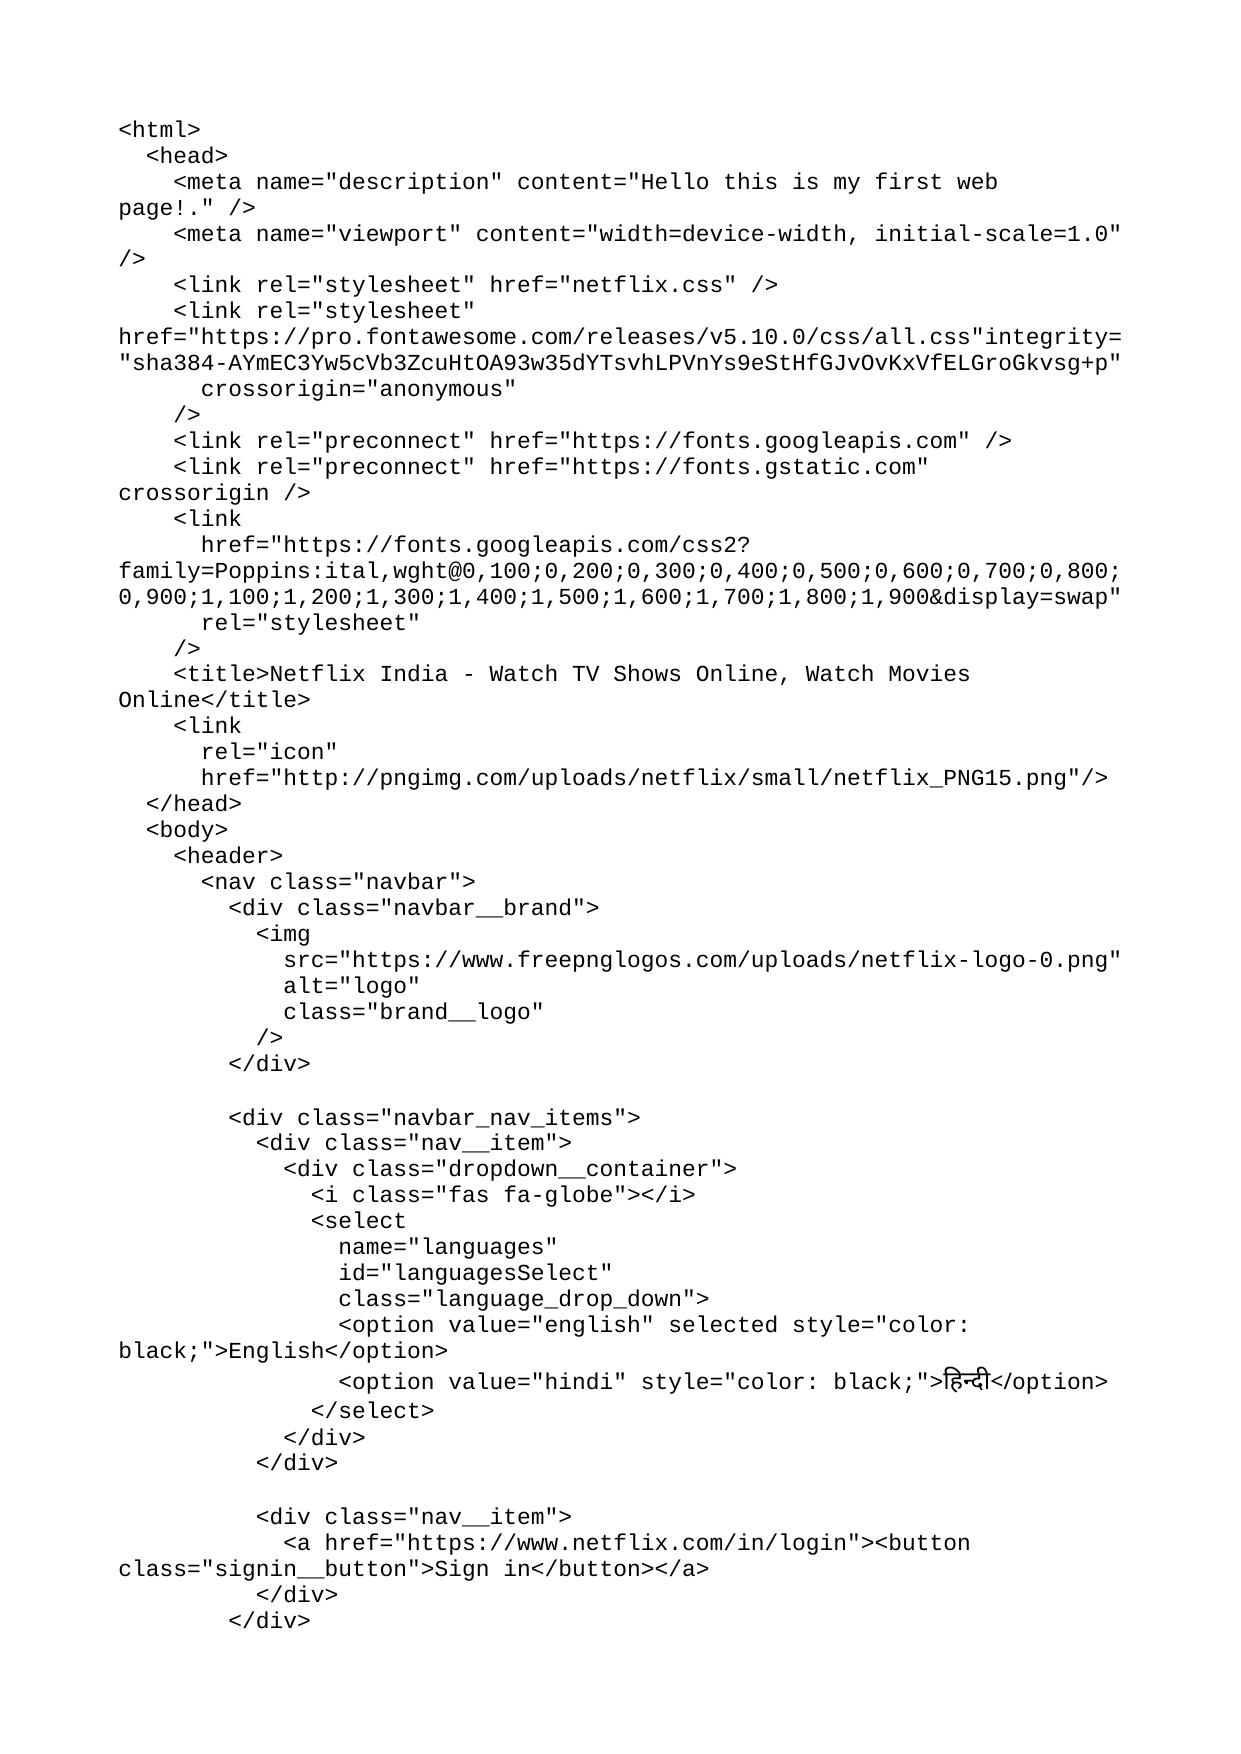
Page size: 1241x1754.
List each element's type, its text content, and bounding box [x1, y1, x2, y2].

text href="https://fonts.googleapis.com/css2?family=Poppins:ital,wght@0,100;0,200;0,300;0,400;0,500;0,600;0,700;0,800;0,900;1,100;1,200;1,300;1,400;1,500;1,600;1,700;1,800;1,900&display=swap" [118, 533, 1122, 611]
text <div class="dropdown__container"> [118, 1158, 1122, 1184]
text <div class="navbar_nav_items"> [118, 1106, 1122, 1132]
text <div class="nav__item"> [118, 1132, 1122, 1158]
text <i class="fas fa-globe"></i> [118, 1184, 1122, 1209]
text alt="logo" [118, 974, 1122, 1000]
text <option value="hindi" style="color: black;">हिन्दी</option> [118, 1365, 1122, 1400]
text </div> [118, 1452, 1122, 1478]
text crossorigin="anonymous" [118, 377, 1122, 403]
text <div class="navbar__brand"> [118, 896, 1122, 922]
text /> [118, 1026, 1122, 1052]
text rel="icon" [118, 741, 1122, 767]
text <link rel="preconnect" href="https://fonts.gstatic.com" crossorigin /> [118, 455, 1122, 507]
text </div> [118, 1426, 1122, 1452]
text </select> [118, 1400, 1122, 1426]
text <head> [118, 144, 1122, 170]
text <body> [118, 818, 1122, 844]
text <link rel="preconnect" href="https://fonts.googleapis.com" /> [118, 429, 1122, 455]
text <link rel="stylesheet" href="netflix.css" /> [118, 274, 1122, 300]
text <link rel="stylesheet" href="https://pro.fontawesome.com/releases/v5.10.0/css/all.css"integrity="sha384-AYmEC3Yw5cVb3ZcuHtOA93w35dYTsvhLPVnYs9eStHfGJvOvKxVfELGroGkvsg+p" [118, 300, 1122, 377]
text <link [118, 507, 1122, 533]
text <link [118, 715, 1122, 741]
text <a href="https://www.netflix.com/in/login"><button class="signin__button">Sign in</button></a> [118, 1532, 1122, 1583]
text <div class="nav__item"> [118, 1506, 1122, 1532]
text <html> [118, 118, 1122, 144]
text href="http://pngimg.com/uploads/netflix/small/netflix_PNG15.png"/> [118, 767, 1122, 792]
text class="language_drop_down"> [118, 1287, 1122, 1313]
text <meta name="description" content="Hello this is my first web page!." /> [118, 170, 1122, 222]
text </div> [118, 1583, 1122, 1609]
text <option value="english" selected style="color: black;">English</option> [118, 1313, 1122, 1365]
text rel="stylesheet" [118, 611, 1122, 637]
text </div> [118, 1052, 1122, 1078]
text <img [118, 922, 1122, 948]
text <title>Netflix India - Watch TV Shows Online, Watch Movies Online</title> [118, 663, 1122, 715]
text <meta name="viewport" content="width=device-width, initial-scale=1.0" /> [118, 222, 1122, 274]
text /> [118, 637, 1122, 663]
text id="languagesSelect" [118, 1261, 1122, 1287]
text <nav class="navbar"> [118, 870, 1122, 896]
text <select [118, 1209, 1122, 1236]
text </div> [118, 1609, 1122, 1635]
text /> [118, 403, 1122, 429]
text src="https://www.freepnglogos.com/uploads/netflix-logo-0.png" [118, 948, 1122, 974]
text </head> [118, 792, 1122, 818]
text <header> [118, 844, 1122, 870]
text name="languages" [118, 1236, 1122, 1261]
text class="brand__logo" [118, 1000, 1122, 1026]
